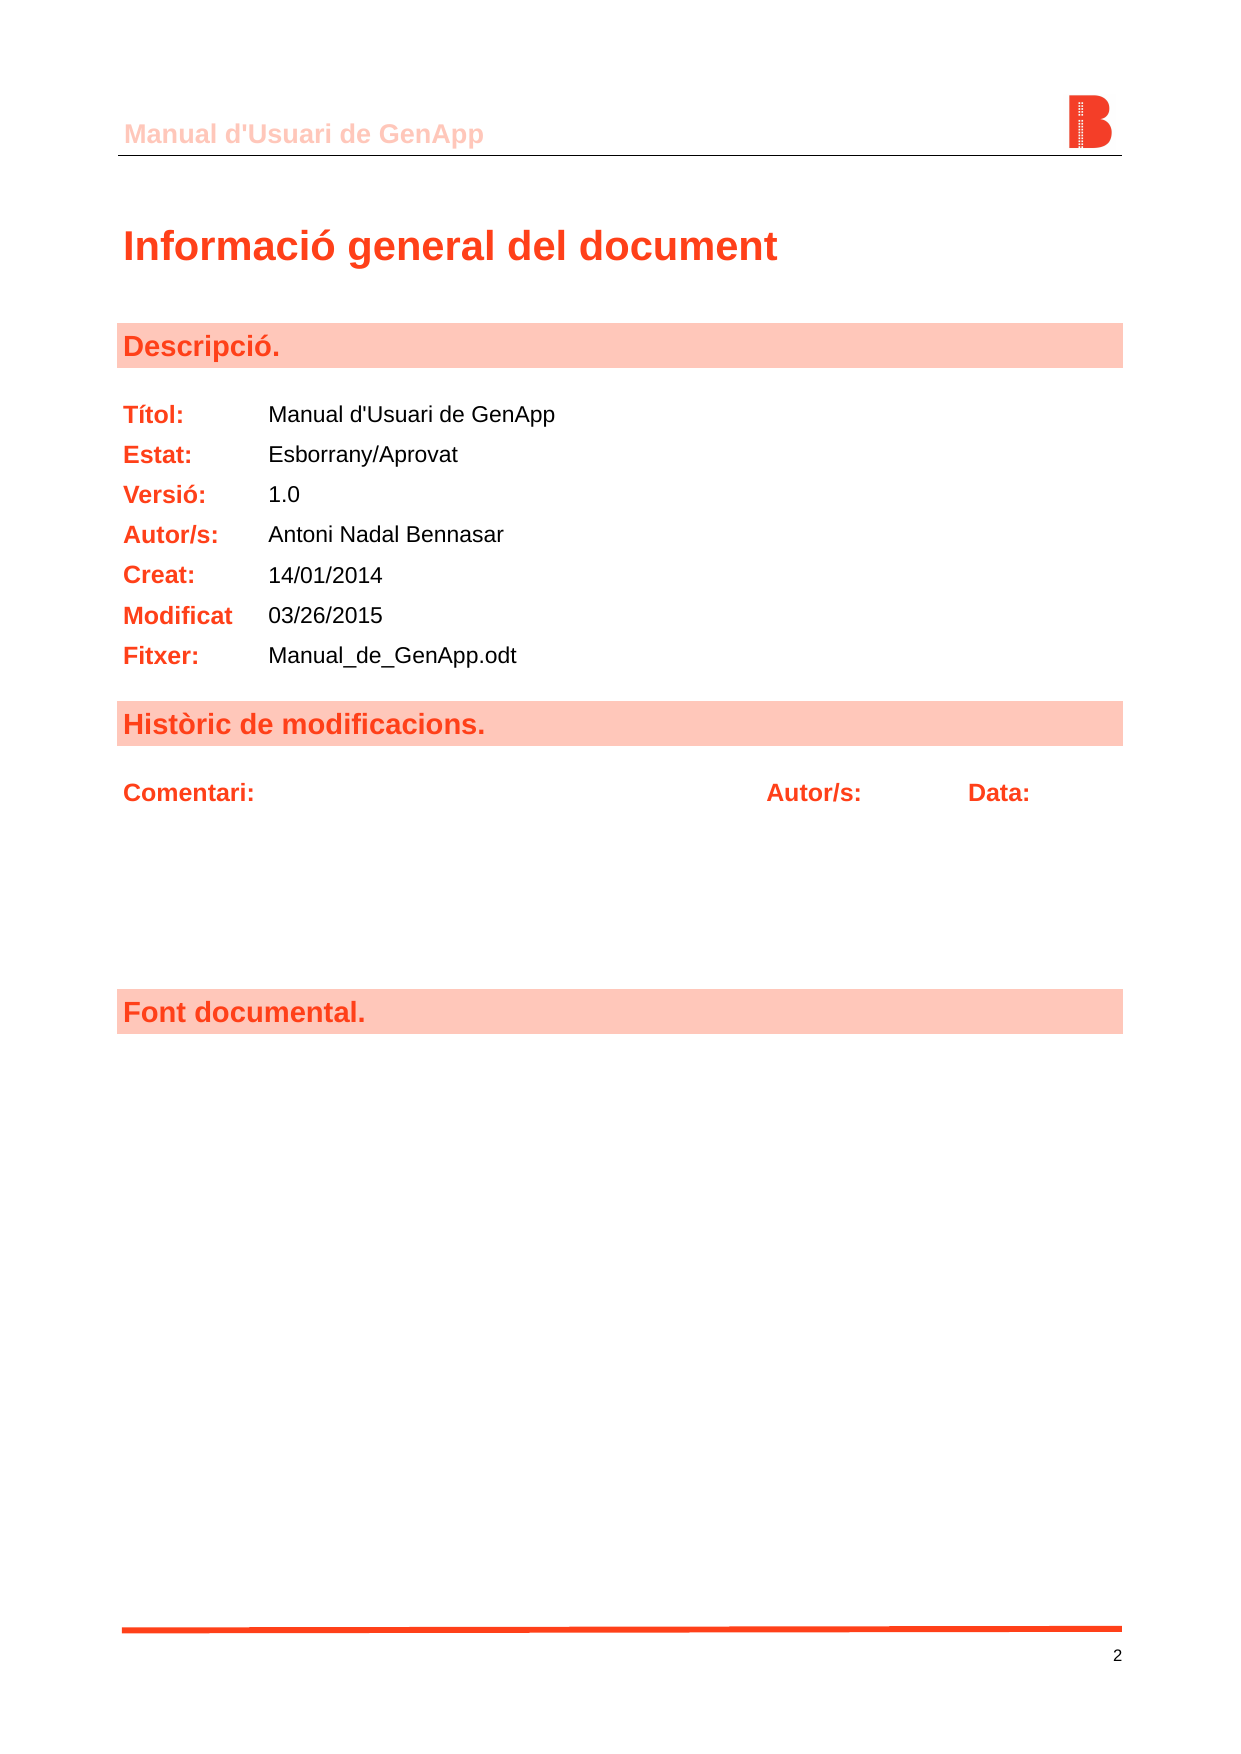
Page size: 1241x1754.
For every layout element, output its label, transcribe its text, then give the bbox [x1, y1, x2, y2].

table_cell [117, 812, 760, 850]
table_cell Estat: [117, 434, 262, 474]
table_cell Manual d'Usuari de GenApp [262, 394, 1123, 434]
table_cell [760, 888, 962, 926]
table_cell [760, 850, 962, 888]
table_cell Títol: [117, 394, 262, 434]
table_cell Antoni Nadal Bennasar [262, 515, 1123, 555]
table_cell [117, 1138, 1123, 1176]
table_cell [117, 675, 1123, 701]
table_cell [962, 888, 1123, 926]
table_cell Autor/s: [117, 515, 262, 555]
table_cell Esborrany/Aprovat [262, 434, 1123, 474]
table_cell [117, 1060, 1123, 1098]
table_cell [962, 850, 1123, 888]
table_cell [962, 812, 1123, 850]
table_cell [117, 746, 1123, 772]
table_cell 26/03/2015 [262, 595, 1123, 635]
table_cell [117, 1098, 1123, 1138]
table_cell [117, 850, 760, 888]
table_cell [760, 812, 962, 850]
table_cell Versió: [117, 474, 262, 514]
table_cell 14/01/2014 [262, 555, 1123, 595]
table_cell Creat: [117, 555, 262, 595]
table_header Informació general del document [117, 216, 1123, 323]
table_cell Manual_de_GenApp.odt [262, 635, 1123, 675]
table_cell [117, 888, 760, 926]
table_cell [760, 926, 962, 963]
table_cell Històric de modificacions. [117, 701, 1123, 746]
table_cell Font documental. [117, 989, 1123, 1034]
table_cell Modificat [117, 595, 262, 635]
table_cell [117, 368, 1123, 394]
table_cell [117, 926, 760, 963]
table_cell [117, 964, 1123, 989]
table_cell [962, 926, 1123, 963]
table_cell Data: [962, 772, 1123, 812]
table_cell Comentari: [117, 772, 760, 812]
picture [1063, 94, 1117, 150]
table_cell 1.0 [262, 474, 1123, 514]
table_cell Descripció. [117, 323, 1123, 368]
table_cell Fitxer: [117, 635, 262, 675]
table_cell Autor/s: [760, 772, 962, 812]
table_cell [117, 1034, 1123, 1060]
